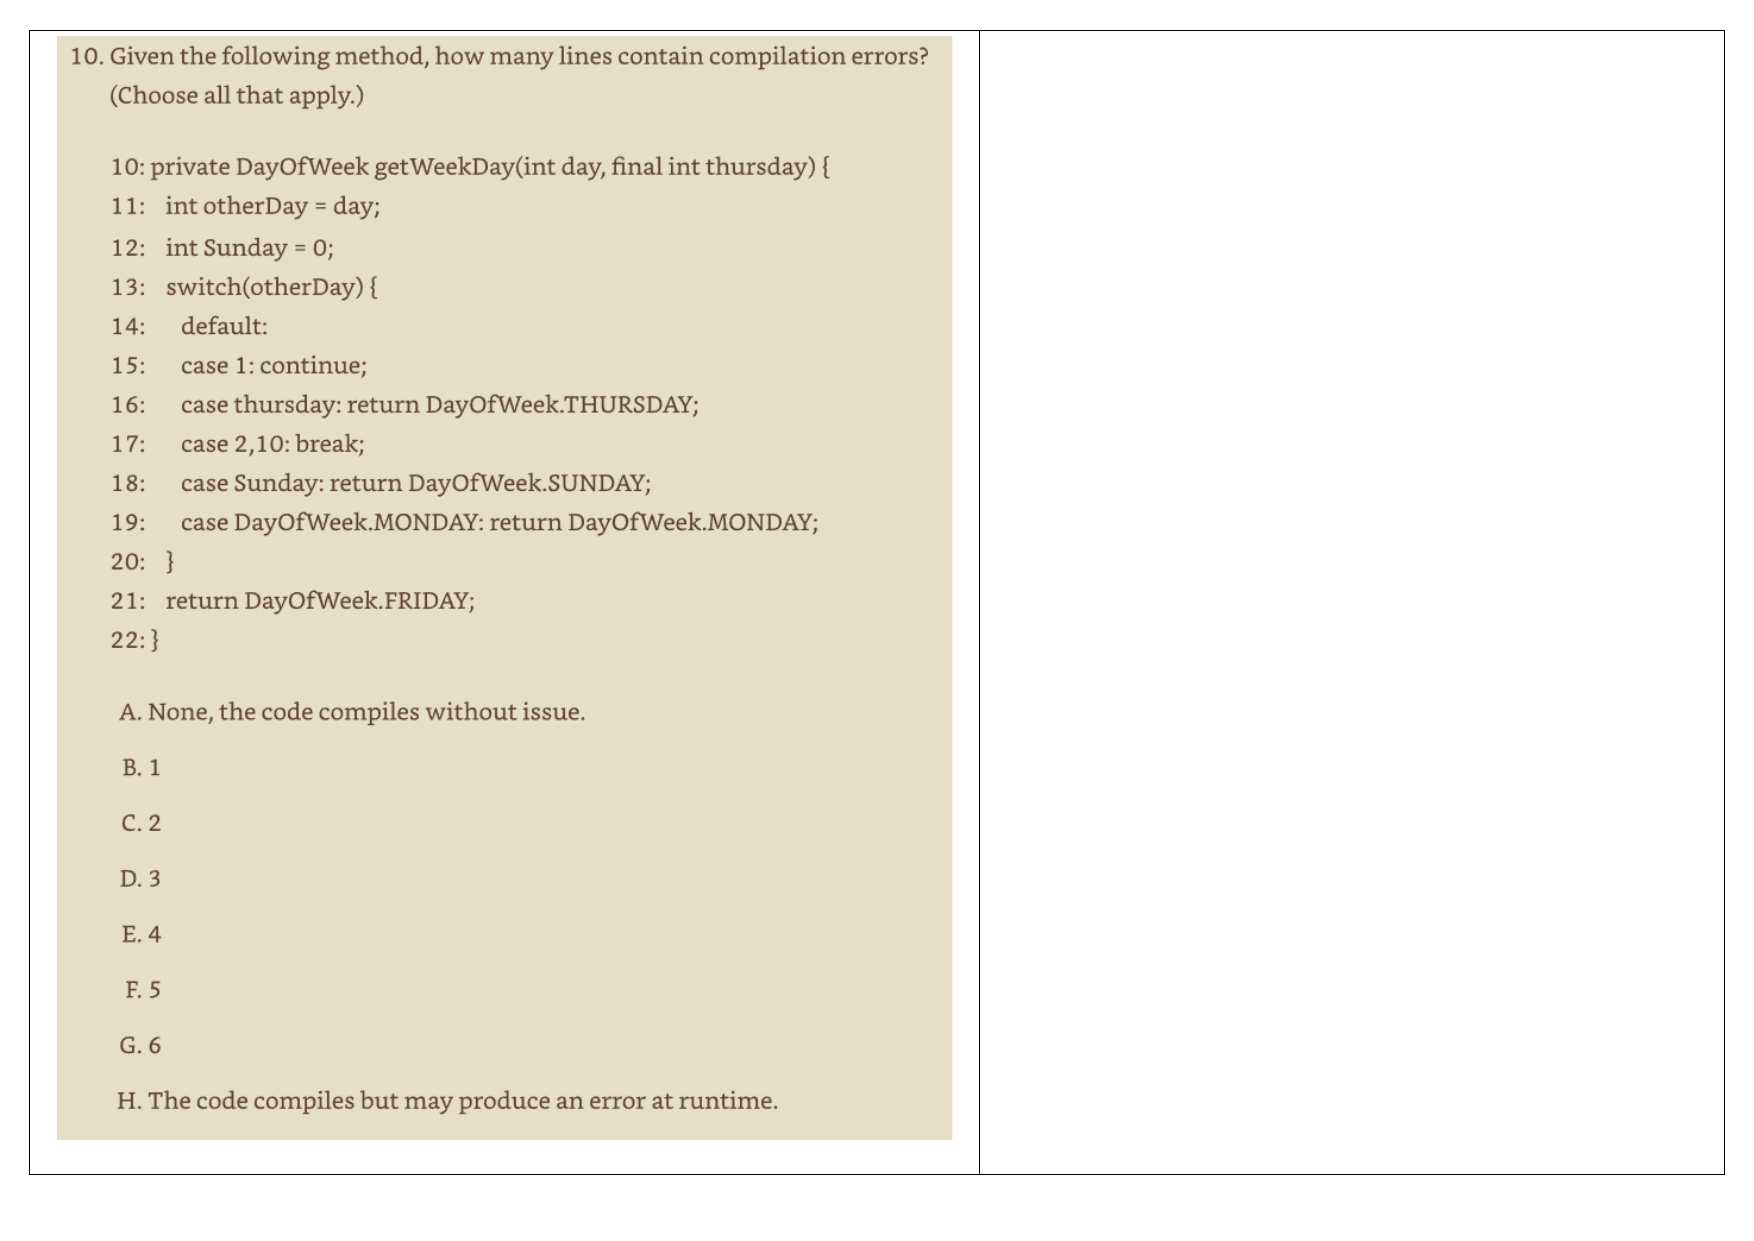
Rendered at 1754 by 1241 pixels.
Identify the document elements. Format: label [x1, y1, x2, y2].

table_cell [980, 31, 1724, 1174]
table_cell [30, 31, 979, 1174]
picture [56, 36, 953, 1140]
